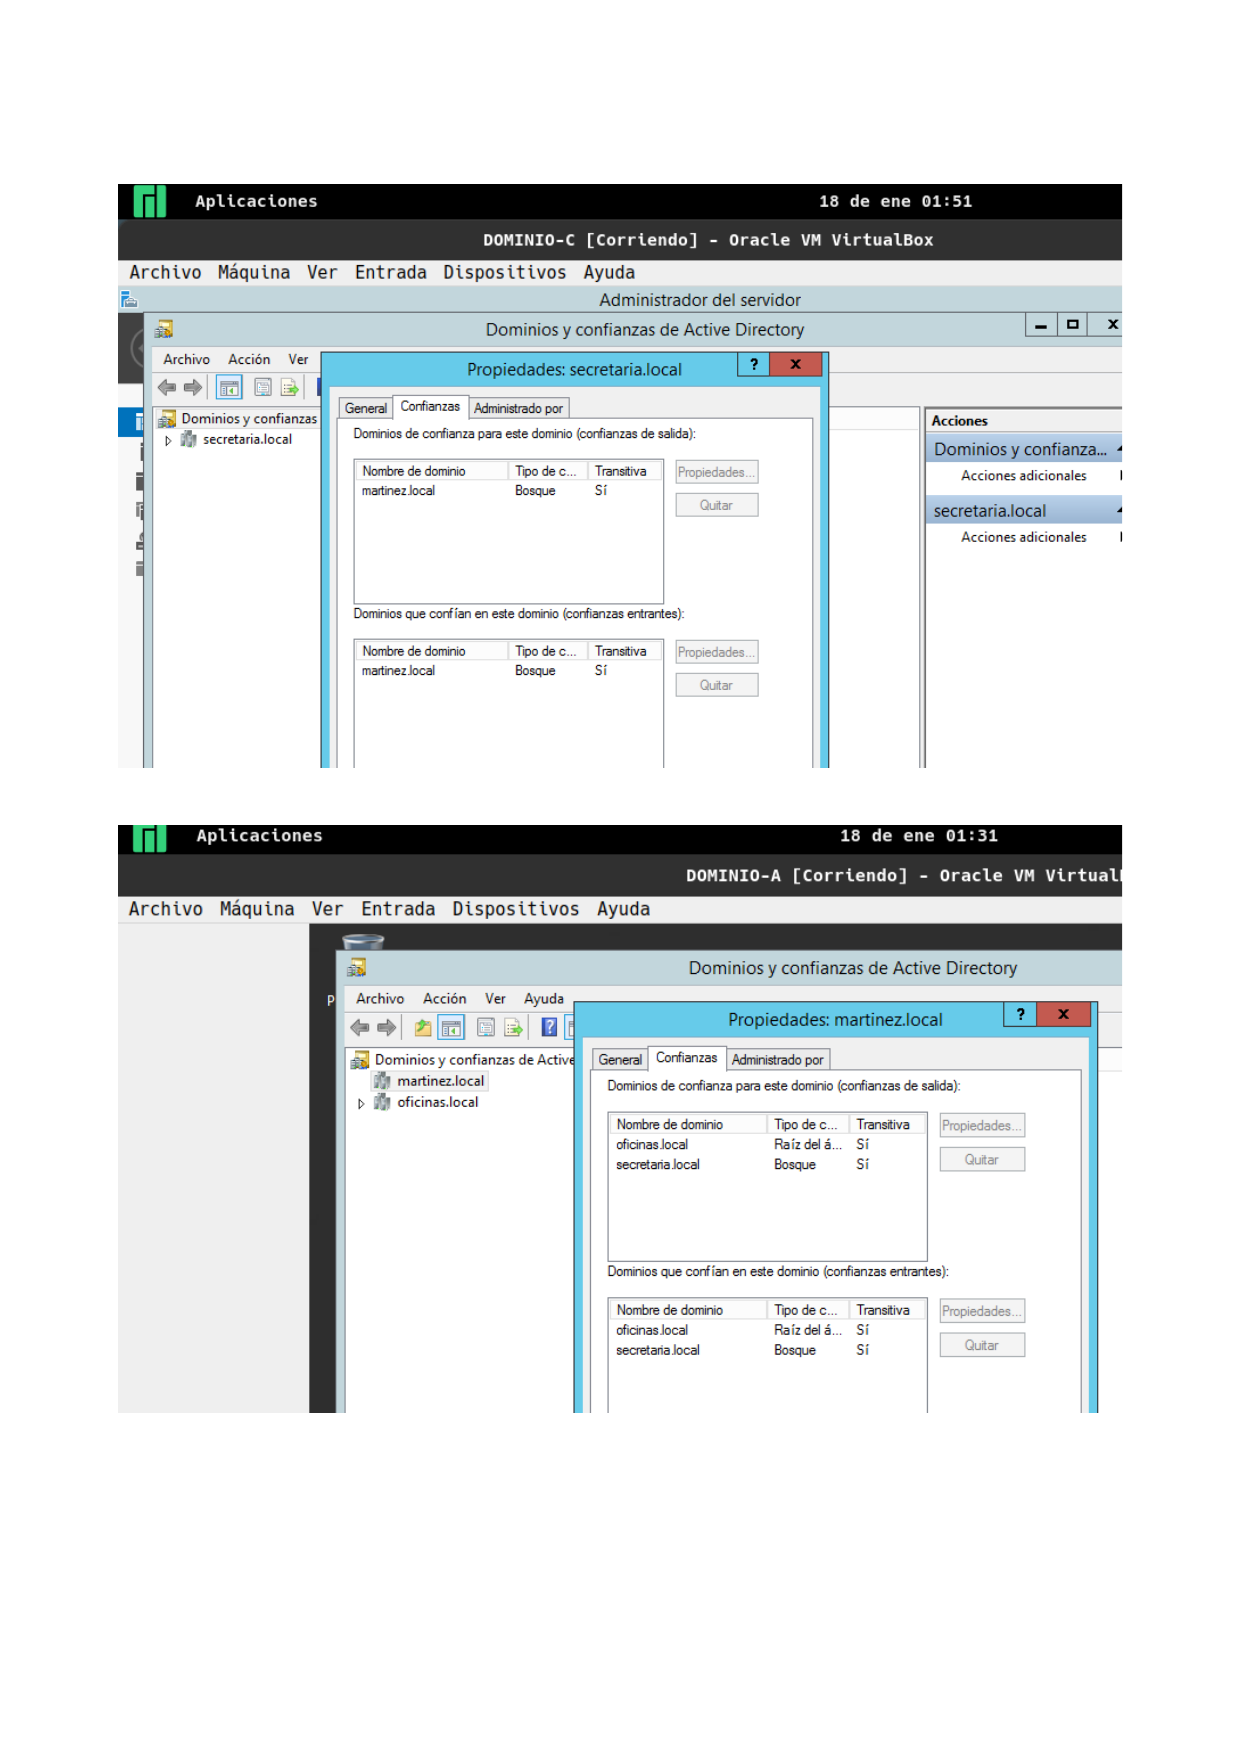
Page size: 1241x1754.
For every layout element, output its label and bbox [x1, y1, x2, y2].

picture [118, 825, 1123, 1413]
picture [118, 184, 1123, 768]
